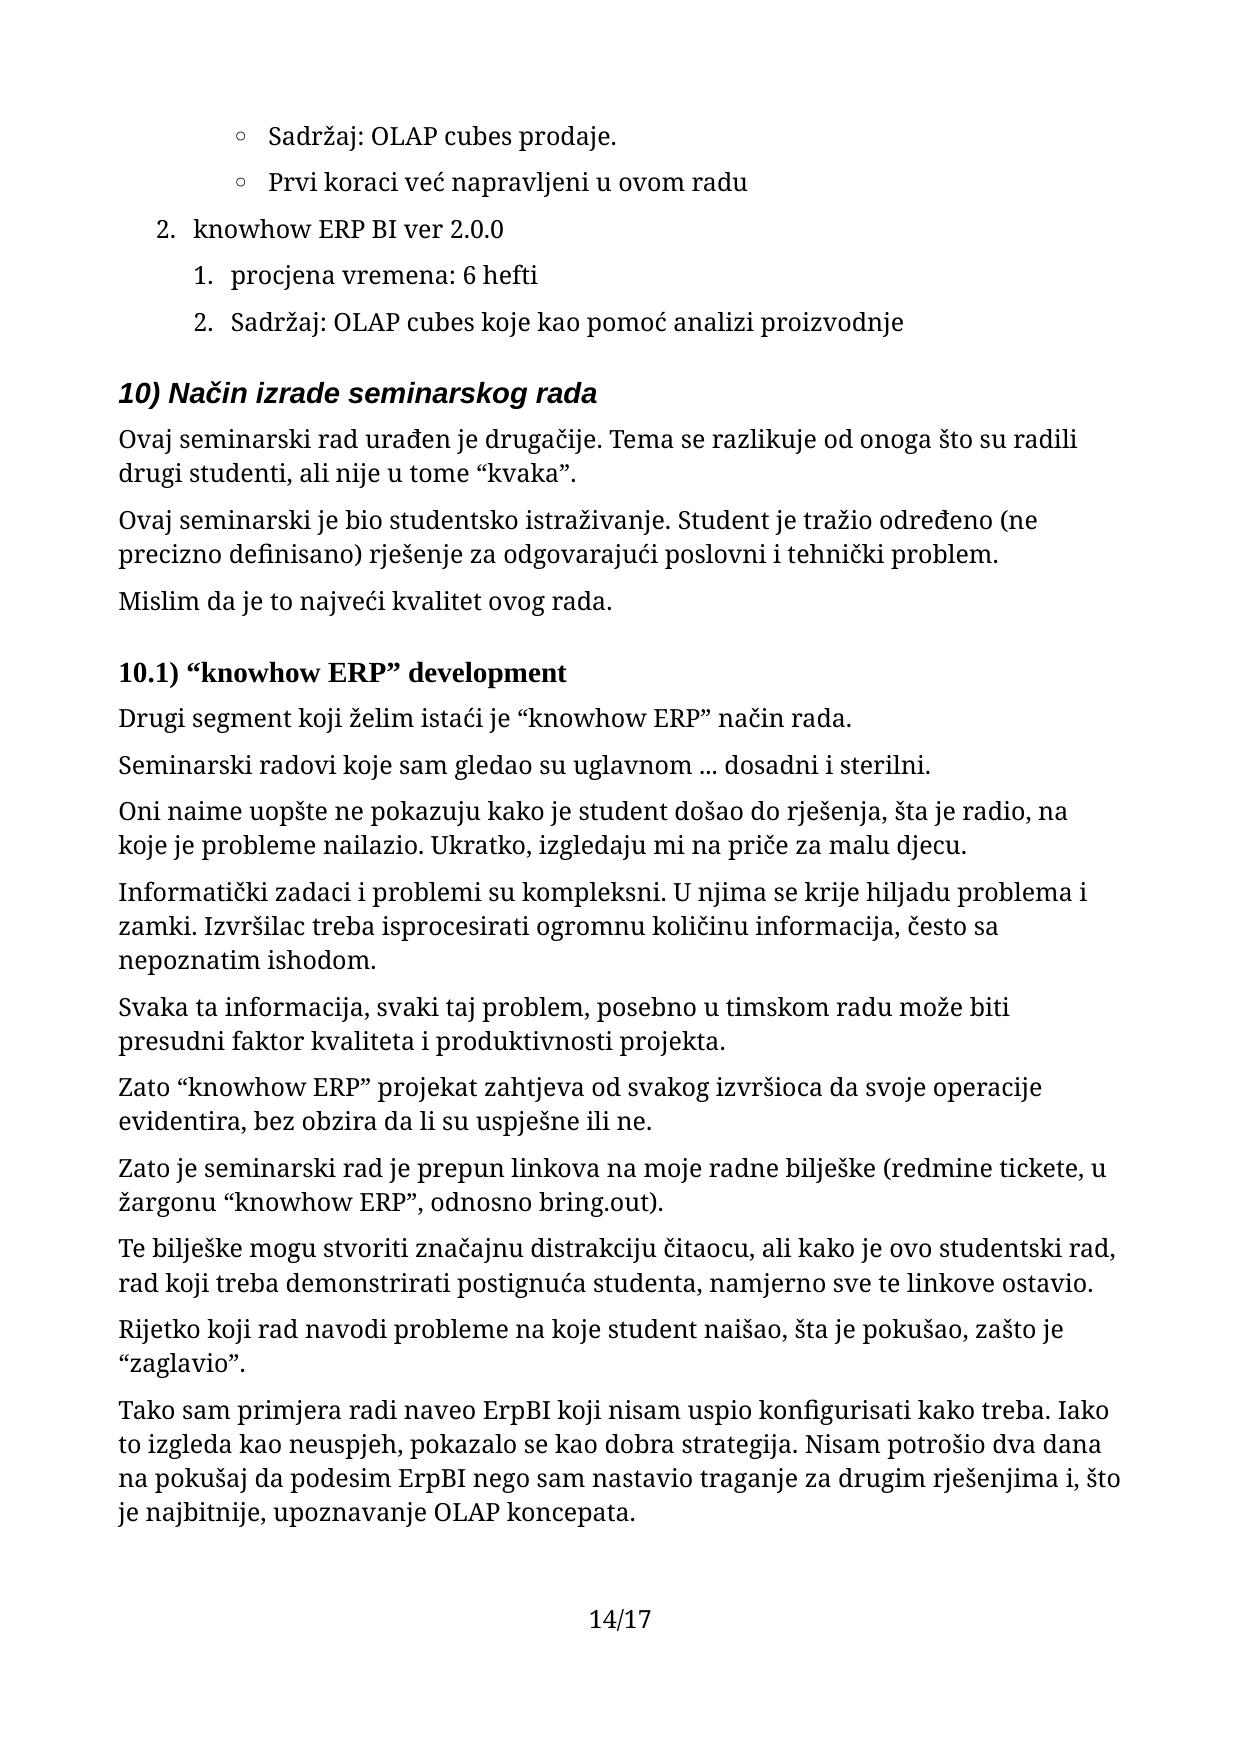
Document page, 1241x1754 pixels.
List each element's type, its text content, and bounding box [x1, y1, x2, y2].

text Zato “knowhow ERP” projekat zahtjeva od svakog izvršioca da svoje operacije evidentira, bez obzira da li su uspješne ili ne. [118, 1070, 1122, 1138]
text Oni naime uopšte ne pokazuju kako je student došao do rješenja, šta je radio, na koje je probleme nailazio. Ukratko, izgledaju mi na priče za malu djecu. [118, 794, 1122, 862]
list procjena vremena: 6 hefti [193, 258, 1122, 292]
subtitle 10) Način izrade seminarskog rada [118, 376, 1122, 409]
list Sadržaj: OLAP cubes koje kao pomoć analizi proizvodnje [193, 304, 1122, 338]
list Prvi koraci već napravljeni u ovom radu [231, 165, 1122, 199]
text Zato je seminarski rad je prepun linkova na moje radne bilješke (redmine tickete, u žargonu “knowhow ERP”, odnosno bring.out). [118, 1151, 1122, 1219]
text Rijetko koji rad navodi probleme na koje student naišao, šta je pokušao, zašto je “zaglavio”. [118, 1312, 1122, 1380]
text Svaka ta informacija, svaki taj problem, posebno u timskom radu može biti presudni faktor kvaliteta i produktivnosti projekta. [118, 989, 1122, 1057]
list knowhow ERP BI ver 2.0.0 [156, 211, 1122, 245]
text Tako sam primjera radi naveo ErpBI koji nisam uspio konfigurisati kako treba. Iako to izgleda kao neuspjeh, pokazalo se kao dobra strategija. Nisam potrošio dva dana na pokušaj da podesim ErpBI nego sam nastavio traganje za drugim rješenjima i, što je najbitnije, upoznavanje OLAP koncepata. [118, 1392, 1122, 1529]
text Ovaj seminarski je bio studentsko istraživanje. Student je tražio određeno (ne precizno definisano) rješenje za odgovarajući poslovni i tehnički problem. [118, 503, 1122, 571]
text Informatički zadaci i problemi su kompleksni. U njima se krije hiljadu problema i zamki. Izvršilac treba isprocesirati ogromnu količinu informacija, često sa nepoznatim ishodom. [118, 874, 1122, 977]
text Te bilješke mogu stvoriti značajnu distrakciju čitaocu, ali kako je ovo studentski rad, rad koji treba demonstrirati postignuća studenta, namjerno sve te linkove ostavio. [118, 1231, 1122, 1299]
text Seminarski radovi koje sam gledao su uglavnom ... dosadni i sterilni. [118, 747, 1122, 781]
text Mislim da je to najveći kvalitet ovog rada. [118, 583, 1122, 617]
list Sadržaj: OLAP cubes prodaje. [231, 118, 1122, 152]
text Ovaj seminarski rad urađen je drugačije. Tema se razlikuje od onoga što su radili drugi studenti, ali nije u tome “kvaka”. [118, 422, 1122, 490]
text Drugi segment koji želim istaći je “knowhow ERP” način rada. [118, 701, 1122, 735]
subtitle 10.1) “knowhow ERP” development [118, 655, 1122, 688]
